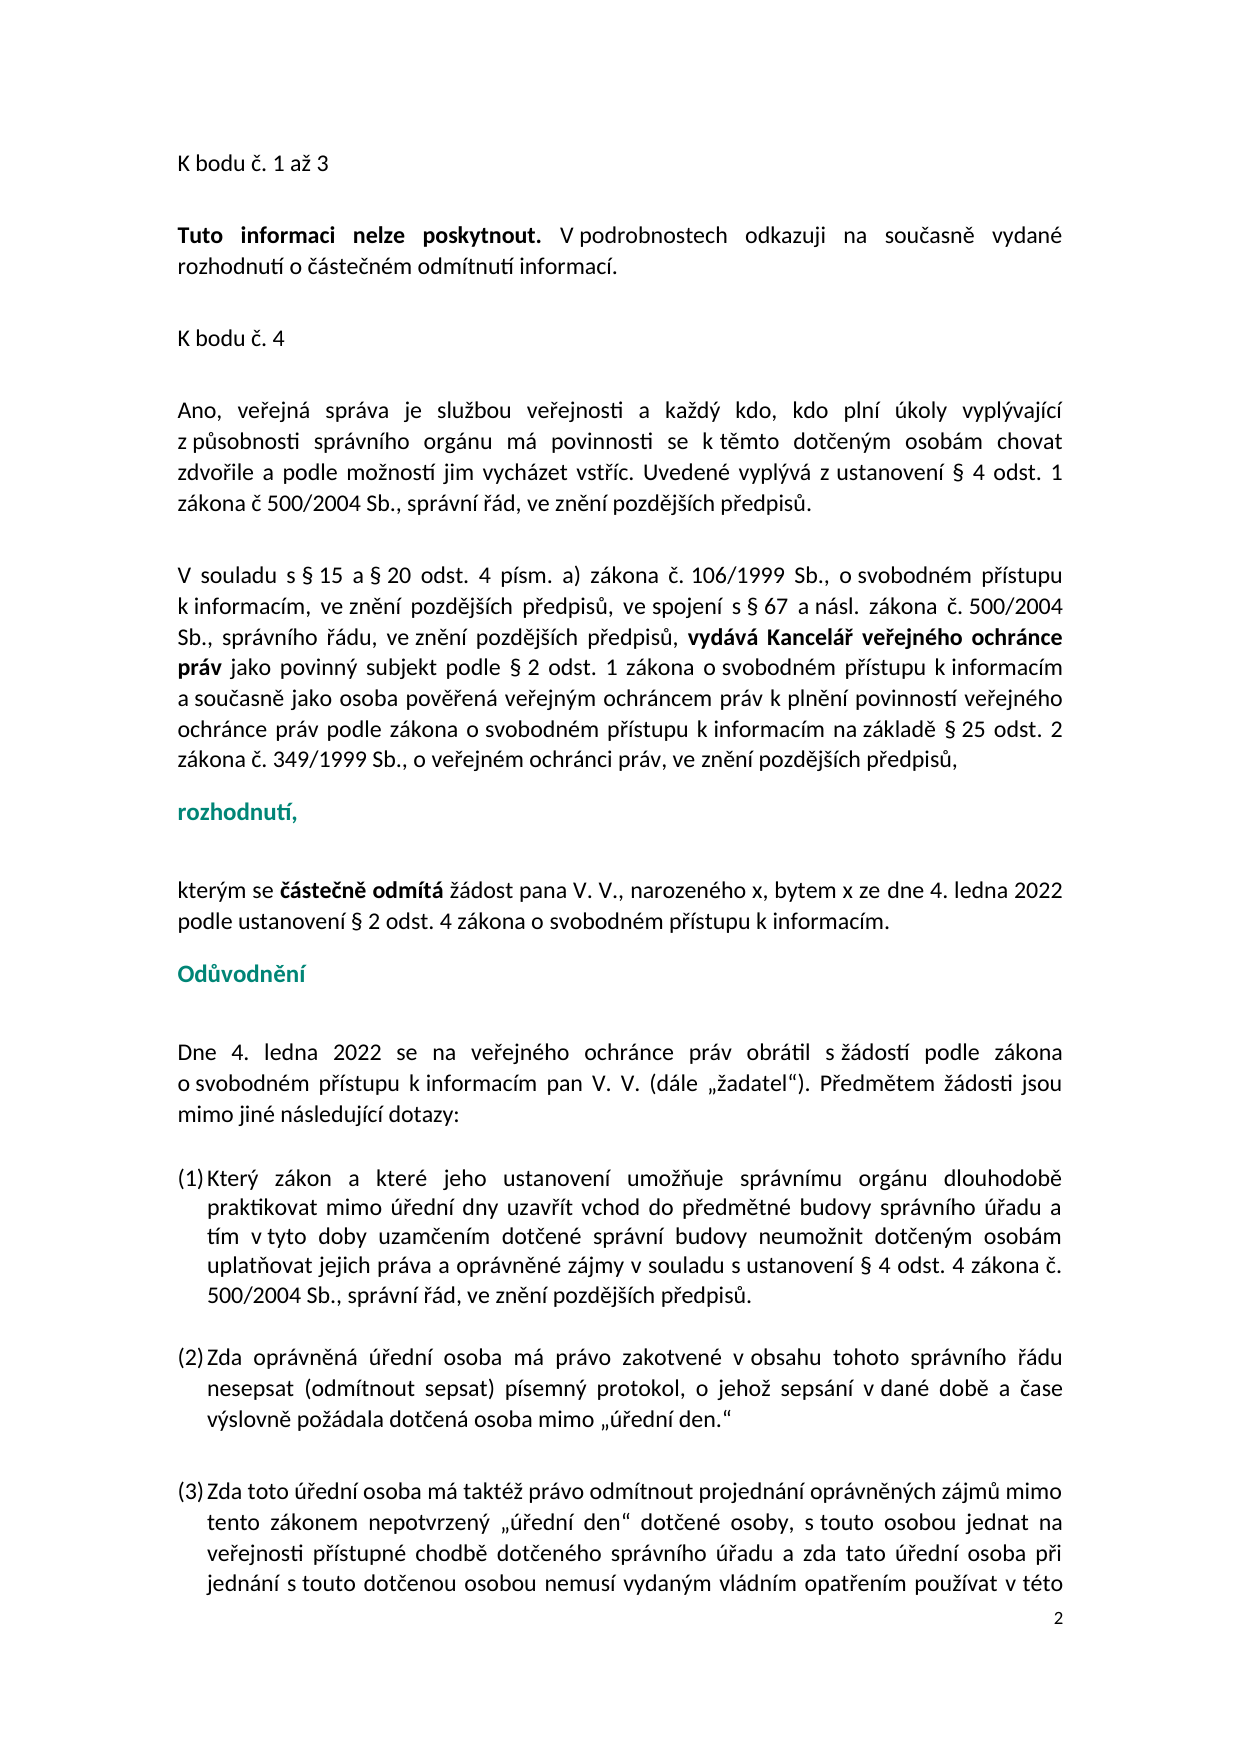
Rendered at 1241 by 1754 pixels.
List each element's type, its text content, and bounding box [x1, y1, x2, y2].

list Zda oprávněná úřední osoba má právo zakotvené v obsahu tohoto správního řádu nesepsat (odmítnout sepsat) písemný protokol, o jehož sepsání v dané době a čase výslovně požádala dotčená osoba mimo „úřední den.“ [177, 1342, 1063, 1433]
list Který zákon a které jeho ustanovení umožňuje správnímu orgánu dlouhodobě praktikovat mimo úřední dny uzavřít vchod do předmětné budovy správního úřadu a tím v tyto doby uzamčením dotčené správní budovy neumožnit dotčeným osobám uplatňovat jejich práva a oprávněné zájmy v souladu s ustanovení § 4 odst. 4 zákona č. 500/2004 Sb., správní řád, ve znění pozdějších předpisů. [177, 1163, 1063, 1309]
subtitle rozhodnutí, [177, 796, 1063, 827]
text kterým se částečně odmítá žádost pana V. V., narozeného x, bytem x ze dne 4. ledna 2022 podle ustanovení § 2 odst. 4 zákona o svobodném přístupu k informacím. [177, 876, 1063, 936]
text K bodu č. 1 až 3 [177, 148, 1063, 177]
list Zda toto úřední osoba má taktéž právo odmítnout projednání oprávněných zájmů mimo tento zákonem nepotvrzený „úřední den“ dotčené osoby, s touto osobou jednat na veřejnosti přístupné chodbě dotčeného správního úřadu a zda tato úřední osoba při jednání s touto dotčenou osobou nemusí vydaným vládním opatřením používat v této [177, 1476, 1063, 1598]
text Ano, veřejná správa je službou veřejnosti a každý kdo, kdo plní úkoly vyplývající z působnosti správního orgánu má povinnosti se k těmto dotčeným osobám chovat zdvořile a podle možností jim vycházet vstříc. Uvedené vyplývá z ustanovení § 4 odst. 1 zákona č 500/2004 Sb., správní řád, ve znění pozdějších předpisů. [177, 396, 1063, 517]
text K bodu č. 4 [177, 323, 1063, 352]
text Tuto informaci nelze poskytnout. V podrobnostech odkazuji na současně vydané rozhodnutí o částečném odmítnutí informací. [177, 220, 1063, 280]
subtitle Odůvodnění [177, 958, 1063, 988]
text Dne 4. ledna 2022 se na veřejného ochránce práv obrátil s žádostí podle zákona o svobodném přístupu k informacím pan V. V. (dále „žadatel“). Předmětem žádosti jsou mimo jiné následující dotazy: [177, 1037, 1063, 1128]
text V souladu s § 15 a § 20 odst. 4 písm. a) zákona č. 106/1999 Sb., o svobodném přístupu k informacím, ve znění pozdějších předpisů, ve spojení s § 67 a násl. zákona č. 500/2004 Sb., správního řádu, ve znění pozdějších předpisů, vydává Kancelář veřejného ochránce práv jako povinný subjekt podle § 2 odst. 1 zákona o svobodném přístupu k informacím a současně jako osoba pověřená veřejným ochráncem práv k plnění povinností veřejného ochránce práv podle zákona o svobodném přístupu k informacím na základě § 25 odst. 2 zákona č. 349/1999 Sb., o veřejném ochránci práv, ve znění pozdějších předpisů, [177, 560, 1063, 774]
